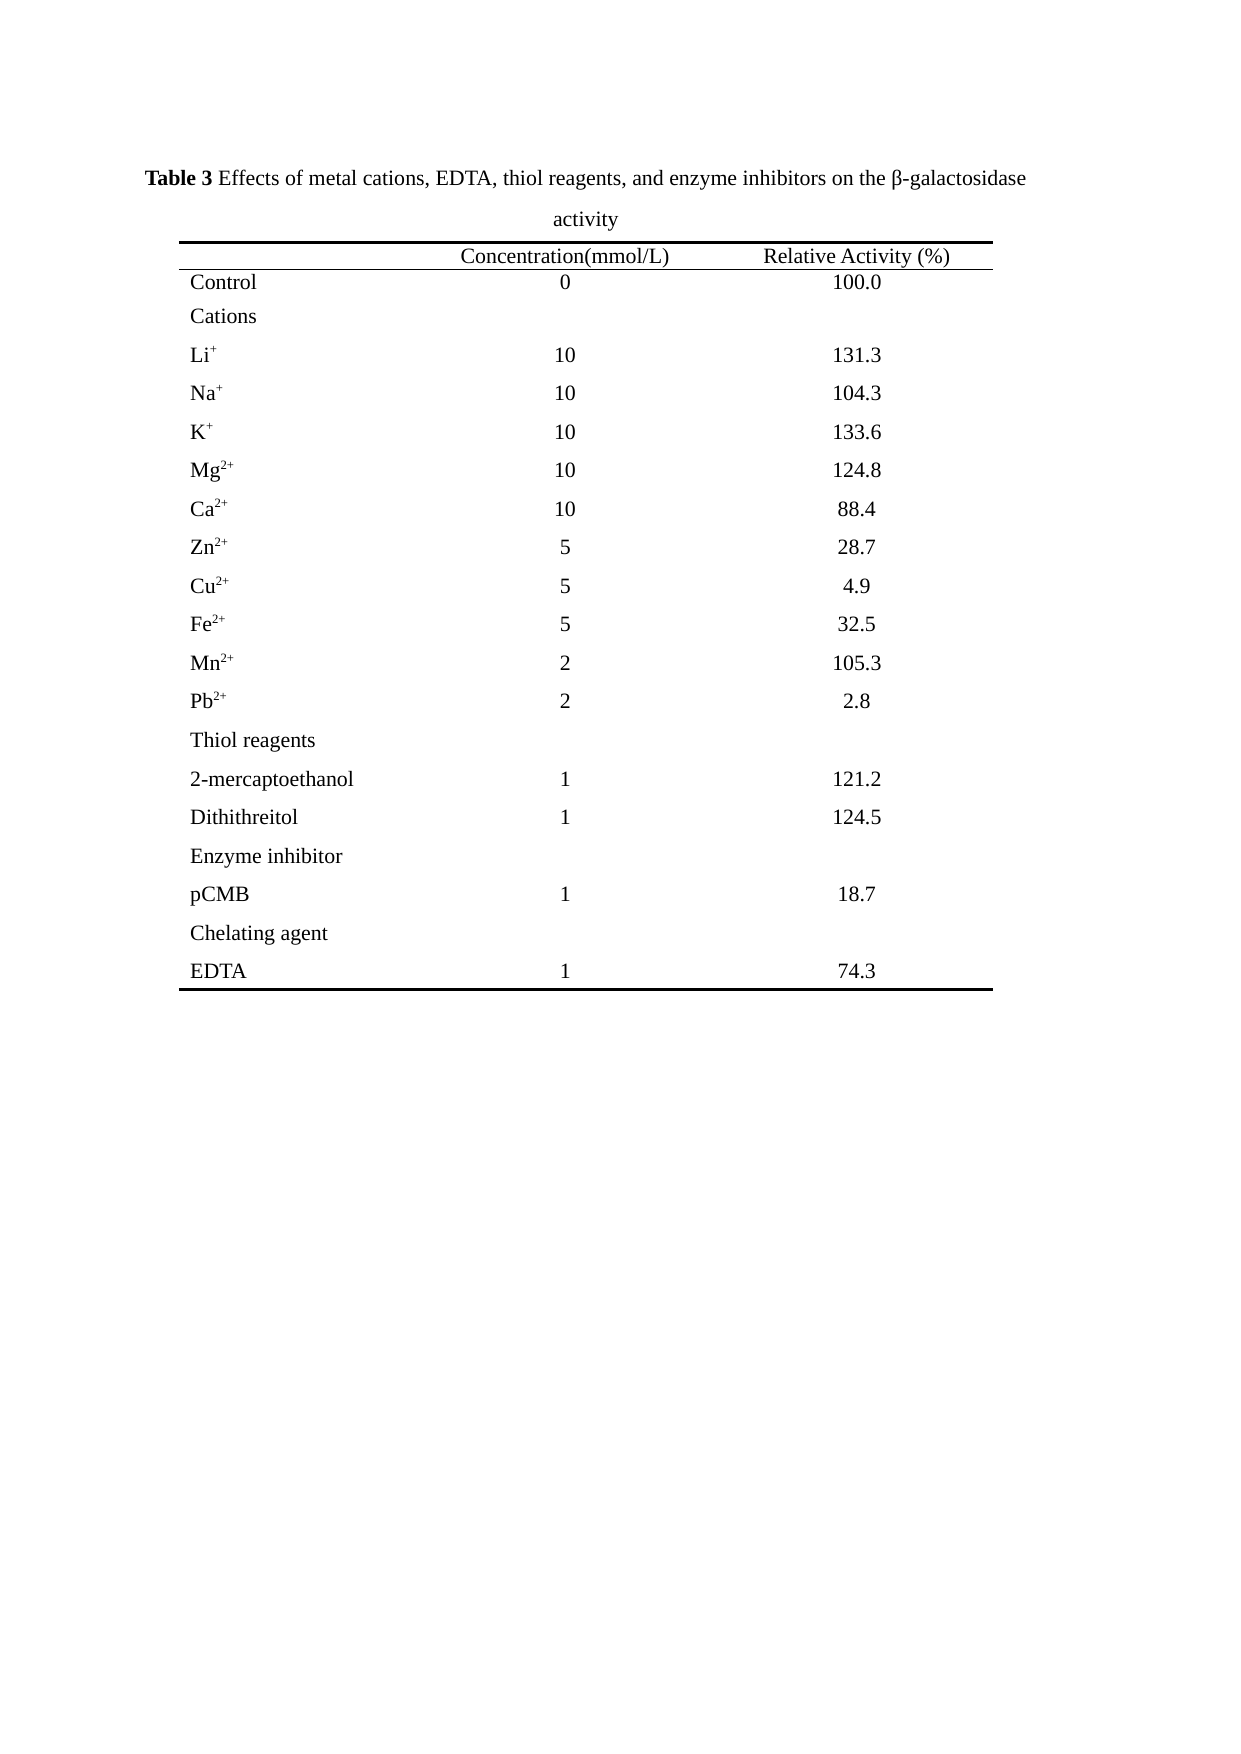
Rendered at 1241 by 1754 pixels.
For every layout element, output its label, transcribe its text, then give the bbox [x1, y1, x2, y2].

table_cell 0 10 10 10 10 10 5 5 5 2 2 1 1 1 1 [409, 270, 721, 988]
table_cell Control Cations Li+ Na+ K+ Mg2+ Ca2+ Zn2+ Cu2+ Fe2+ Mn2+ Pb2+ Thiol reagents 2-mercaptoethanol Dithithreitol Enzyme inhibitor pCMB Chelating agent EDTA [179, 270, 409, 988]
table_header Concentration(mmol/L) [409, 244, 721, 268]
table_header [179, 244, 409, 268]
table_cell 100.0 131.3 104.3 133.6 124.8 88.4 28.7 4.9 32.5 105.3 2.8 121.2 124.5 18.7 74.3 [721, 270, 992, 988]
table_header Relative Activity (%) [721, 244, 992, 268]
text Table 3 Effects of metal cations, EDTA, thiol reagents, and enzyme inhibitors on the β-galactosidase activity [118, 162, 1053, 235]
